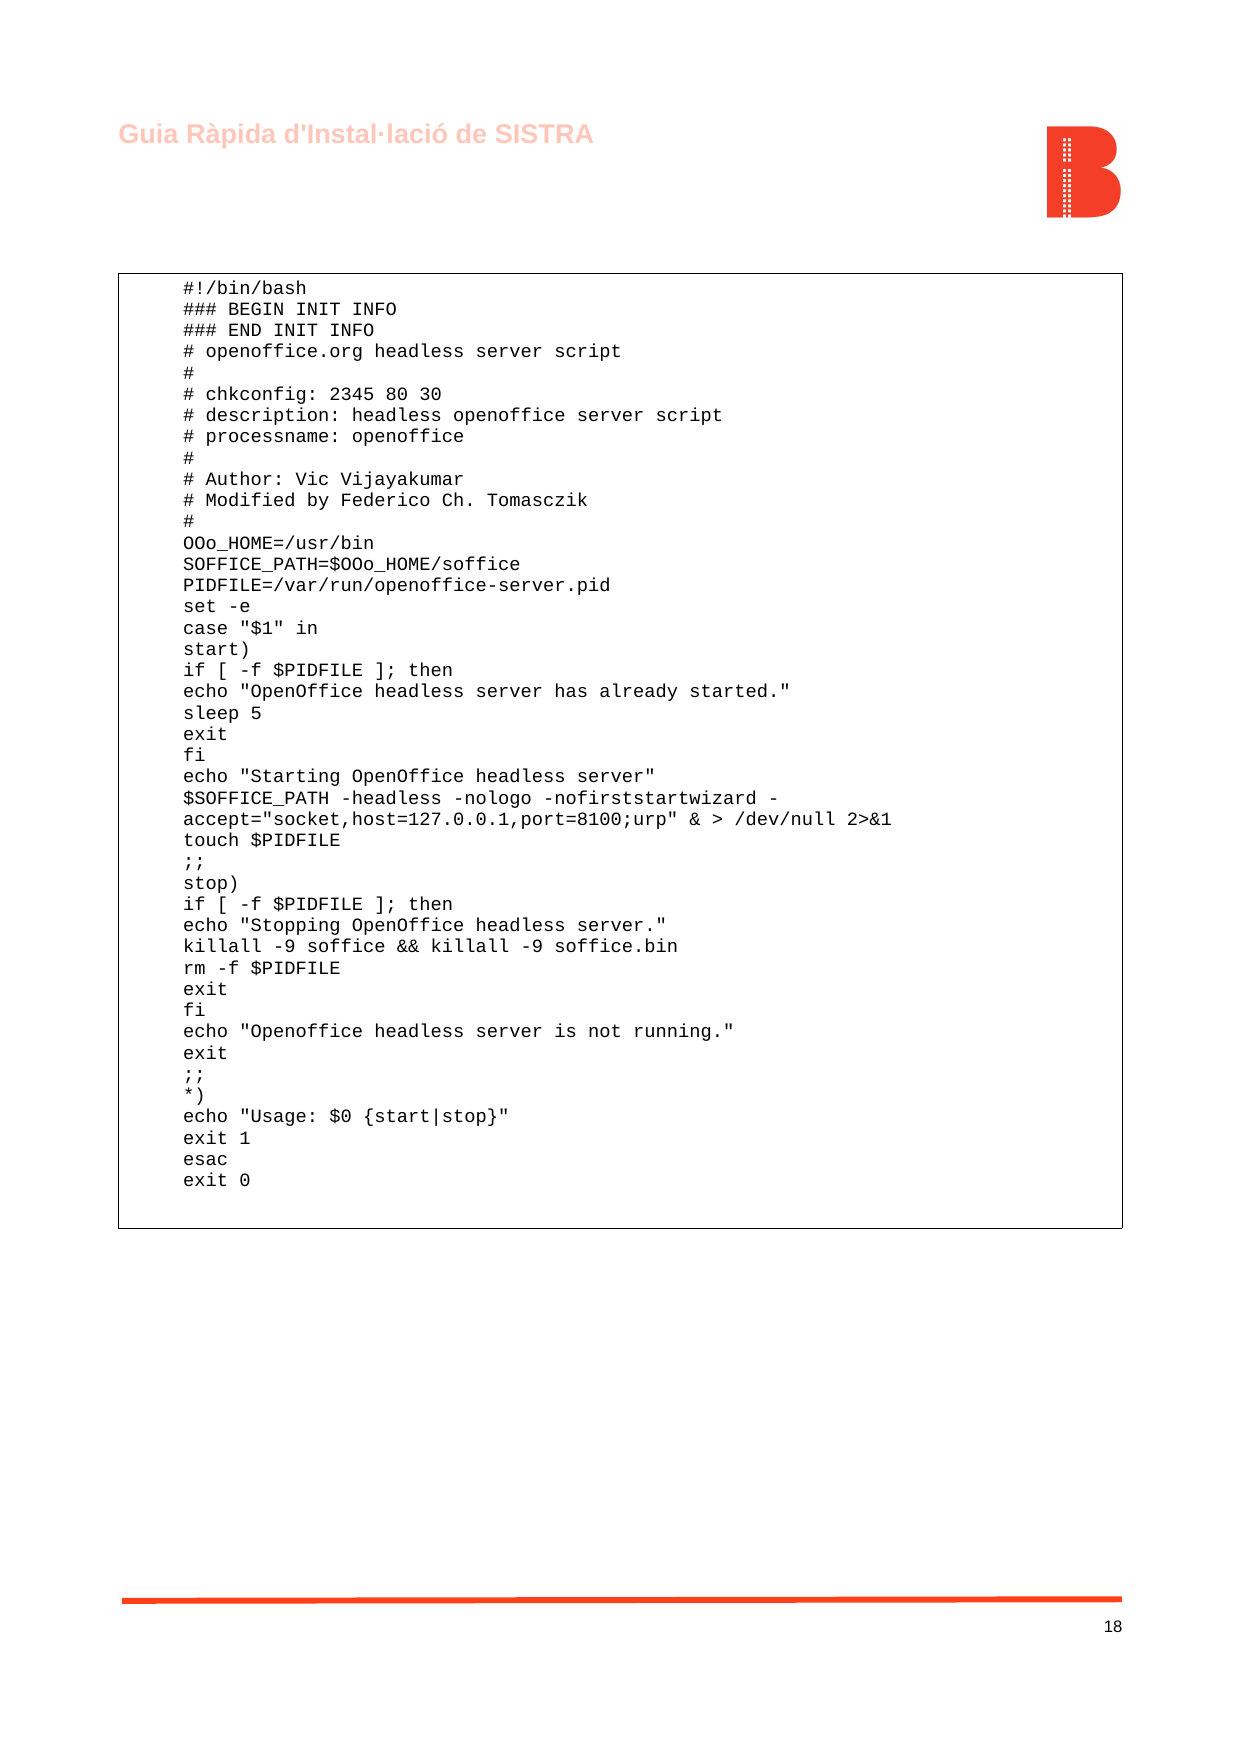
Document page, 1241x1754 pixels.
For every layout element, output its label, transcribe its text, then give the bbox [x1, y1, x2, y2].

table_header #!/bin/bash ### BEGIN INIT INFO ### END INIT INFO # openoffice.org headless server script # # chkconfig: 2345 80 30 # description: headless openoffice server script # processname: openoffice # # Author: Vic Vijayakumar # Modified by Federico Ch. Tomasczik # OOo_HOME=/usr/bin SOFFICE_PATH=$OOo_HOME/soffice PIDFILE=/var/run/openoffice-server.pid set -e case "$1" in start) if [ -f $PIDFILE ]; then echo "OpenOffice headless server has already started." sleep 5 exit fi echo "Starting OpenOffice headless server" $SOFFICE_PATH -headless -nologo -nofirststartwizard -accept="socket,host=127.0.0.1,port=8100;urp" & > /dev/null 2>&1 touch $PIDFILE ;; stop) if [ -f $PIDFILE ]; then echo "Stopping OpenOffice headless server." killall -9 soffice && killall -9 soffice.bin rm -f $PIDFILE exit fi echo "Openoffice headless server is not running." exit ;; *) echo "Usage: $0 {start|stop}" exit 1 esac exit 0 [119, 274, 1122, 1227]
picture [1036, 124, 1130, 221]
